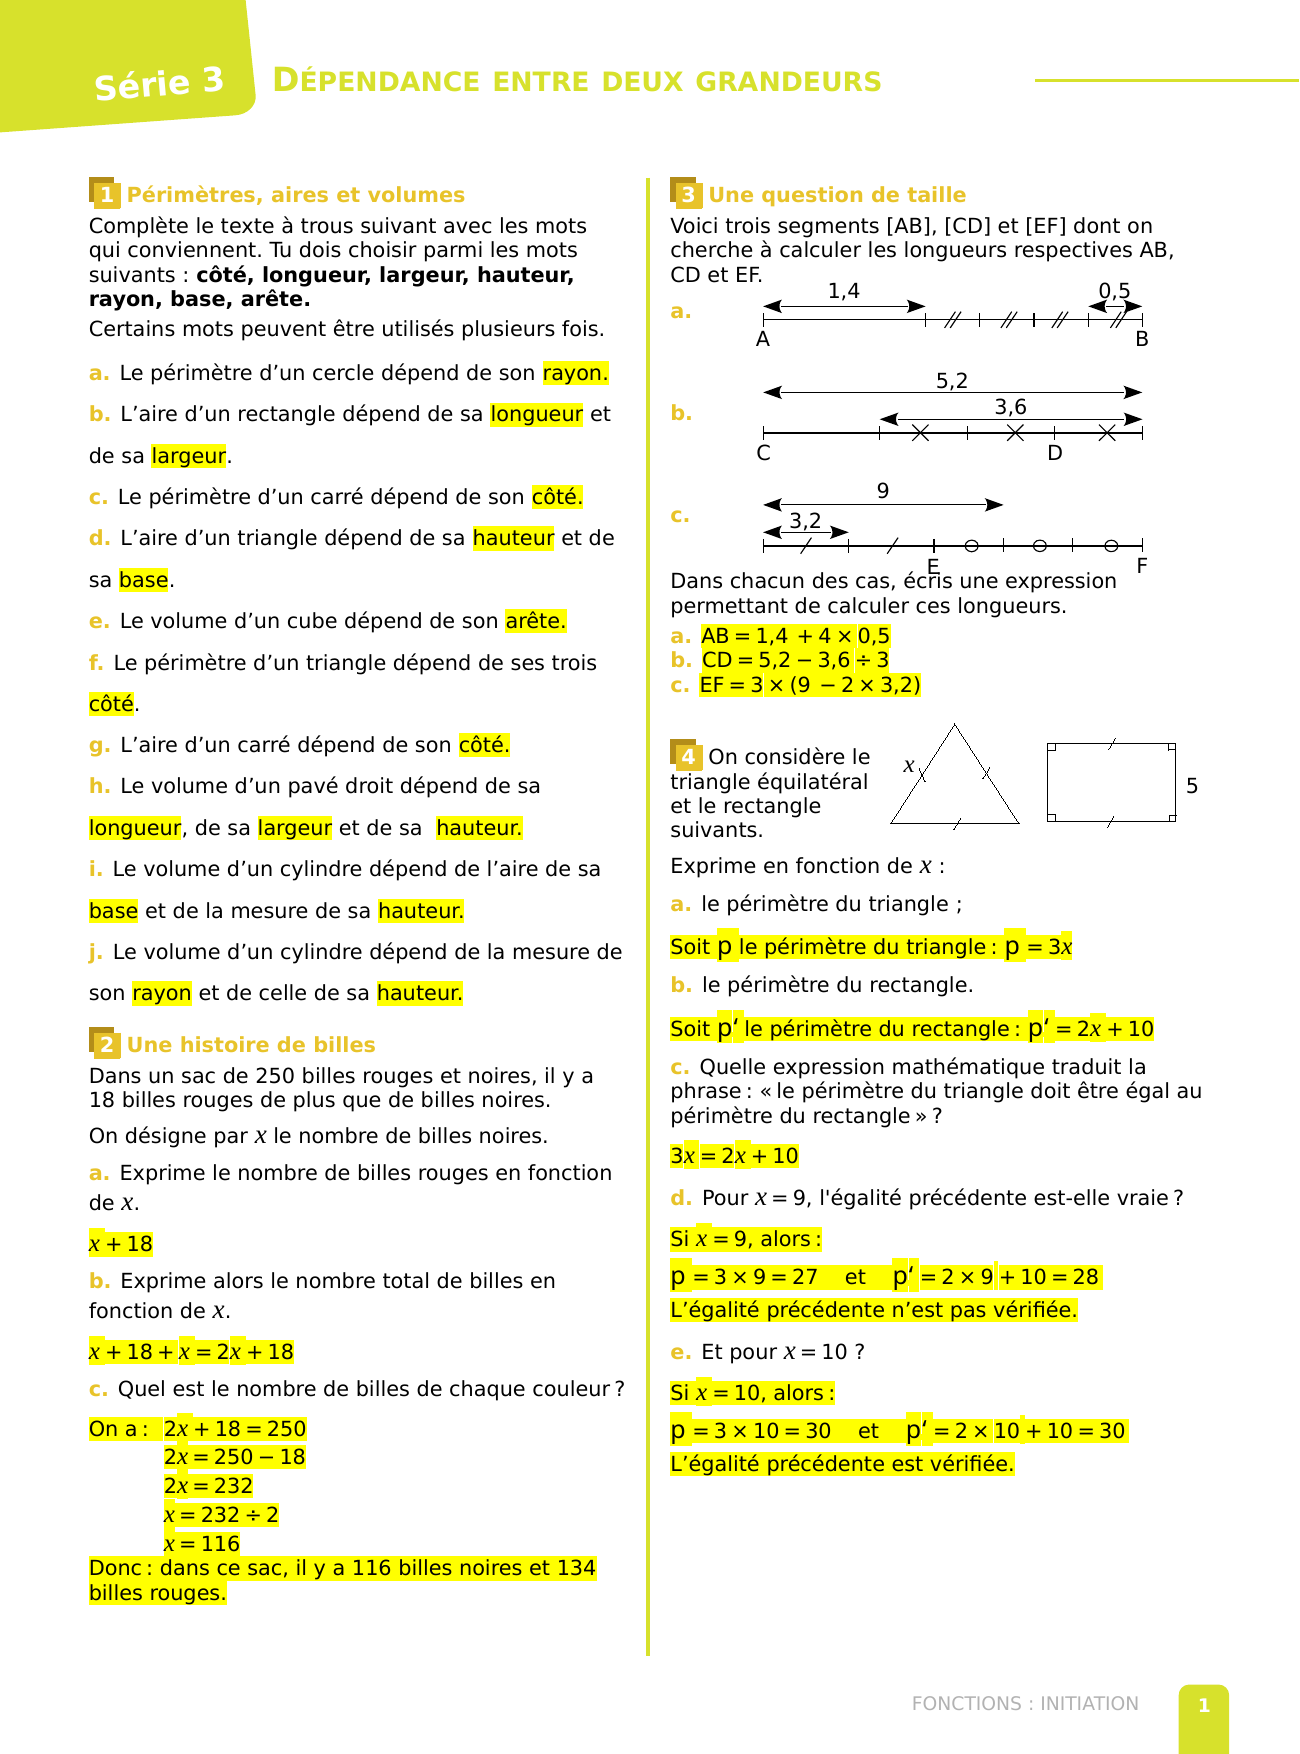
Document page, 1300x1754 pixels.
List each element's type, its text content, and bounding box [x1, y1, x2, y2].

list L’aire d’un triangle dépend de sa hauteur et de sa base. [88, 513, 629, 596]
subtitle Une question de taille [696, 177, 1211, 208]
list Et pour x = 10 ? [670, 1334, 1211, 1365]
subtitle Une histoire de billes [114, 1027, 629, 1058]
subtitle x + 18 [88, 1228, 623, 1257]
subtitle 3x = 2x + 10 [670, 1140, 1205, 1169]
subtitle On désigne par x le nombre de billes noires. [88, 1118, 623, 1149]
list le périmètre du triangle ; [670, 892, 1211, 916]
subtitle Dans chacun des cas, écris une expression permettant de calculer ces longueurs. [670, 569, 1205, 618]
list Le volume d’un cylindre dépend de l’aire de sa base et de la mesure de sa hauteur. [88, 844, 629, 926]
list L’aire d’un carré dépend de son côté. [88, 719, 629, 761]
subtitle x = 232 ÷ 2 [88, 1499, 623, 1528]
list EF = 3 × (9 − 2 × 3,2) [670, 673, 1211, 697]
list Exprime le nombre de billes rouges en fonction de x. [88, 1161, 629, 1217]
subtitle Si x = 10, alors : [670, 1377, 1205, 1406]
subtitle Certains mots peuvent être utilisés plusieurs fois. [88, 317, 623, 341]
list Le périmètre d’un carré dépend de son côté. [88, 471, 629, 513]
subtitle Si x = 9, alors : [670, 1223, 1205, 1252]
subtitle Soit p le périmètre du triangle : p = 3x [670, 928, 1205, 962]
subtitle 2x = 250 − 18 [88, 1441, 623, 1470]
list Le volume d’un pavé droit dépend de sa longueur, de sa largeur et de sa hauteur. [88, 761, 629, 844]
subtitle On a : 2x + 18 = 250 [88, 1413, 623, 1441]
list Exprime alors le nombre total de billes en fonction de x. [88, 1269, 629, 1324]
list L’aire d’un rectangle dépend de sa longueur et de sa largeur. [88, 389, 629, 471]
list Le volume d’un cube dépend de son arête. [88, 596, 629, 637]
subtitle Soit p ‘ le périmètre du rectangle : p ‘ = 2x + 10 [670, 1009, 1205, 1043]
list Quel est le nombre de billes de chaque couleur ? [88, 1377, 629, 1401]
list Quelle expression mathématique traduit la phrase : « le périmètre du triangle doit être égal au périmètre du rectangle » ? [670, 1055, 1211, 1128]
subtitle p = 3 × 10 = 30 et p ‘ = 2 × 10 + 10 = 30 [670, 1412, 1205, 1446]
subtitle x + 18 + x = 2x + 18 [88, 1336, 623, 1365]
list AB = 1,4 + 4 × 0,5 [670, 624, 1211, 648]
subtitle p = 3 × 9 = 27 et p ‘ = 2 × 9 + 10 = 28 [670, 1258, 1205, 1292]
subtitle Complète le texte à trous suivant avec les mots qui conviennent. Tu dois choisir parmi les mots suivants : côté, longueur, largeur, hauteur, rayon, base, arête. [88, 214, 623, 311]
subtitle Voici trois segments [AB], [CD] et [EF] dont on cherche à calculer les longueurs respectives AB, CD et EF. [670, 214, 1205, 287]
subtitle Dans un sac de 250 billes rouges et noires, il y a 18 billes rouges de plus que de billes noires. [88, 1064, 623, 1112]
list Le périmètre d’un cercle dépend de son rayon. [88, 347, 629, 389]
subtitle Exprime en fonction de x : [670, 849, 1205, 880]
subtitle On considère le triangle équilatéral et le rectangle suivants. [670, 739, 1211, 843]
subtitle Donc : dans ce sac, il y a 116 billes noires et 134 billes rouges. [88, 1556, 623, 1605]
subtitle x = 116 [88, 1528, 623, 1556]
list Pour x = 9, l'égalité précédente est-elle vraie ? [670, 1180, 1211, 1212]
subtitle Périmètres, aires et volumes [114, 177, 629, 208]
subtitle L’égalité précédente est vérifiée. [670, 1452, 1205, 1476]
list le périmètre du rectangle. [670, 973, 1211, 998]
subtitle 2x = 232 [88, 1470, 623, 1499]
list Le volume d’un cylindre dépend de la mesure de son rayon et de celle de sa hauteur. [88, 926, 629, 1009]
list CD = 5,2 − 3,6 ÷ 3 [670, 648, 1211, 673]
list Le périmètre d’un triangle dépend de ses trois côté. [88, 637, 629, 719]
subtitle L’égalité précédente n’est pas vérifiée. [670, 1298, 1205, 1322]
